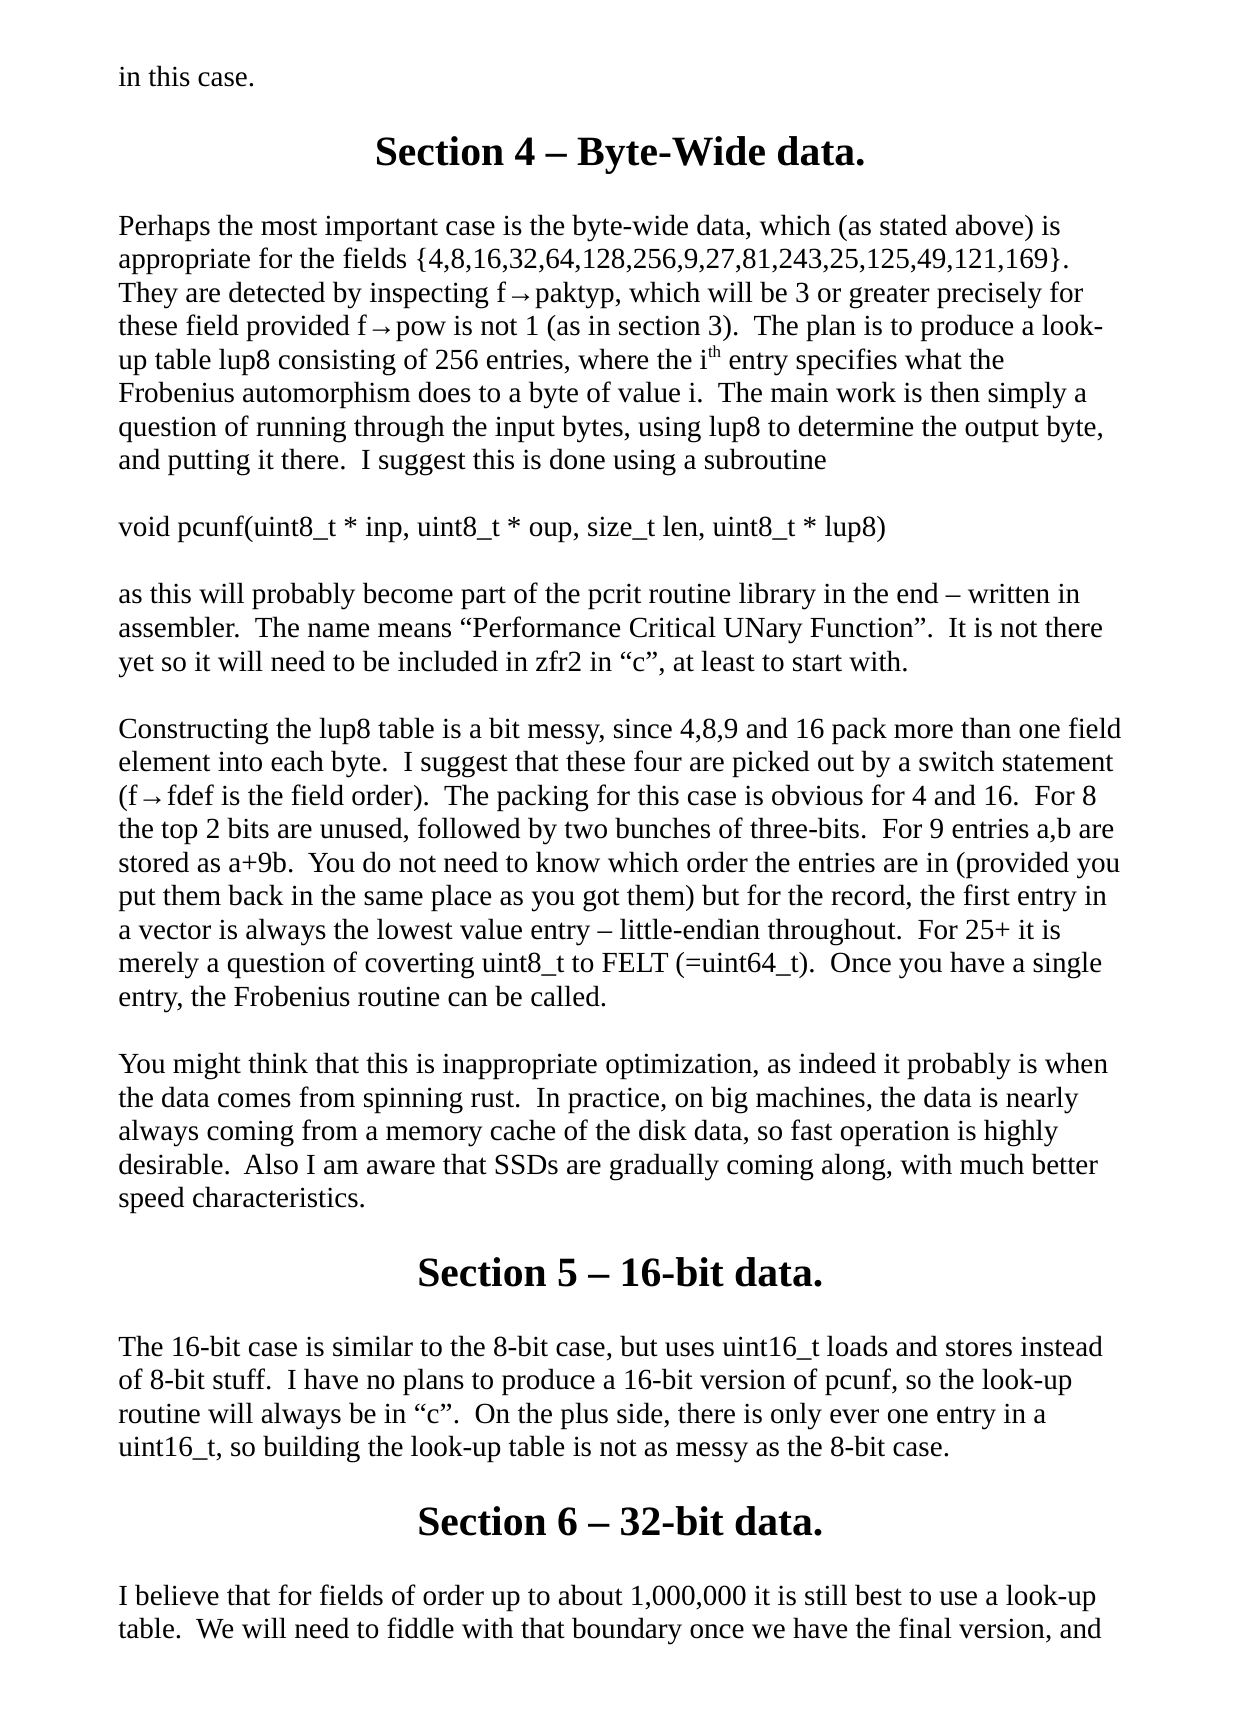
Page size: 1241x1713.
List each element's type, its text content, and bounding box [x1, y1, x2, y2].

text as this will probably become part of the pcrit routine library in the end – written in assembler. The name means “Performance Critical UNary Function”. It is not there yet so it will need to be included in zfr2 in “c”, at least to start with. [118, 577, 1122, 677]
text Section 6 – 32-bit data. [118, 1497, 1122, 1544]
text in this case. [118, 59, 1122, 93]
text Section 4 – Byte-Wide data. [118, 126, 1122, 174]
text Perhaps the most important case is the byte-wide data, which (as stated above) is appropriate for the fields {4,8,16,32,64,128,256,9,27,81,243,25,125,49,121,169}. They are detected by inspecting f→paktyp, which will be 3 or greater precisely for these field provided f→pow is not 1 (as in section 3). The plan is to produce a look-up table lup8 consisting of 256 entries, where the ith entry specifies what the Frobenius automorphism does to a byte of value i. The main work is then simply a question of running through the input bytes, using lup8 to determine the output byte, and putting it there. I suggest this is done using a subroutine [118, 208, 1122, 476]
text You might think that this is inappropriate optimization, as indeed it probably is when the data comes from spinning rust. In practice, on big machines, the data is nearly always coming from a memory cache of the disk data, so fast operation is highly desirable. Also I am aware that SSDs are gradually coming along, with much better speed characteristics. [118, 1046, 1122, 1214]
text Constructing the lup8 table is a bit messy, since 4,8,9 and 16 pack more than one field element into each byte. I suggest that these four are picked out by a switch statement (f→fdef is the field order). The packing for this case is obvious for 4 and 16. For 8 the top 2 bits are unused, followed by two bunches of three-bits. For 9 entries a,b are stored as a+9b. You do not need to know which order the entries are in (provided you put them back in the same place as you got them) but for the record, the first entry in a vector is always the lowest value entry – little-endian throughout. For 25+ it is merely a question of coverting uint8_t to FELT (=uint64_t). Once you have a single entry, the Frobenius routine can be called. [118, 711, 1122, 1013]
text The 16-bit case is similar to the 8-bit case, but uses uint16_t loads and stores instead of 8-bit stuff. I have no plans to produce a 16-bit version of pcunf, so the look-up routine will always be in “c”. On the plus side, there is only ever one entry in a uint16_t, so building the look-up table is not as messy as the 8-bit case. [118, 1329, 1122, 1463]
text I believe that for fields of order up to about 1,000,000 it is still best to use a look-up table. We will need to fiddle with that boundary once we have the final version, and [118, 1578, 1122, 1645]
text void pcunf(uint8_t * inp, uint8_t * oup, size_t len, uint8_t * lup8) [118, 509, 1122, 543]
text Section 5 – 16-bit data. [118, 1247, 1122, 1295]
